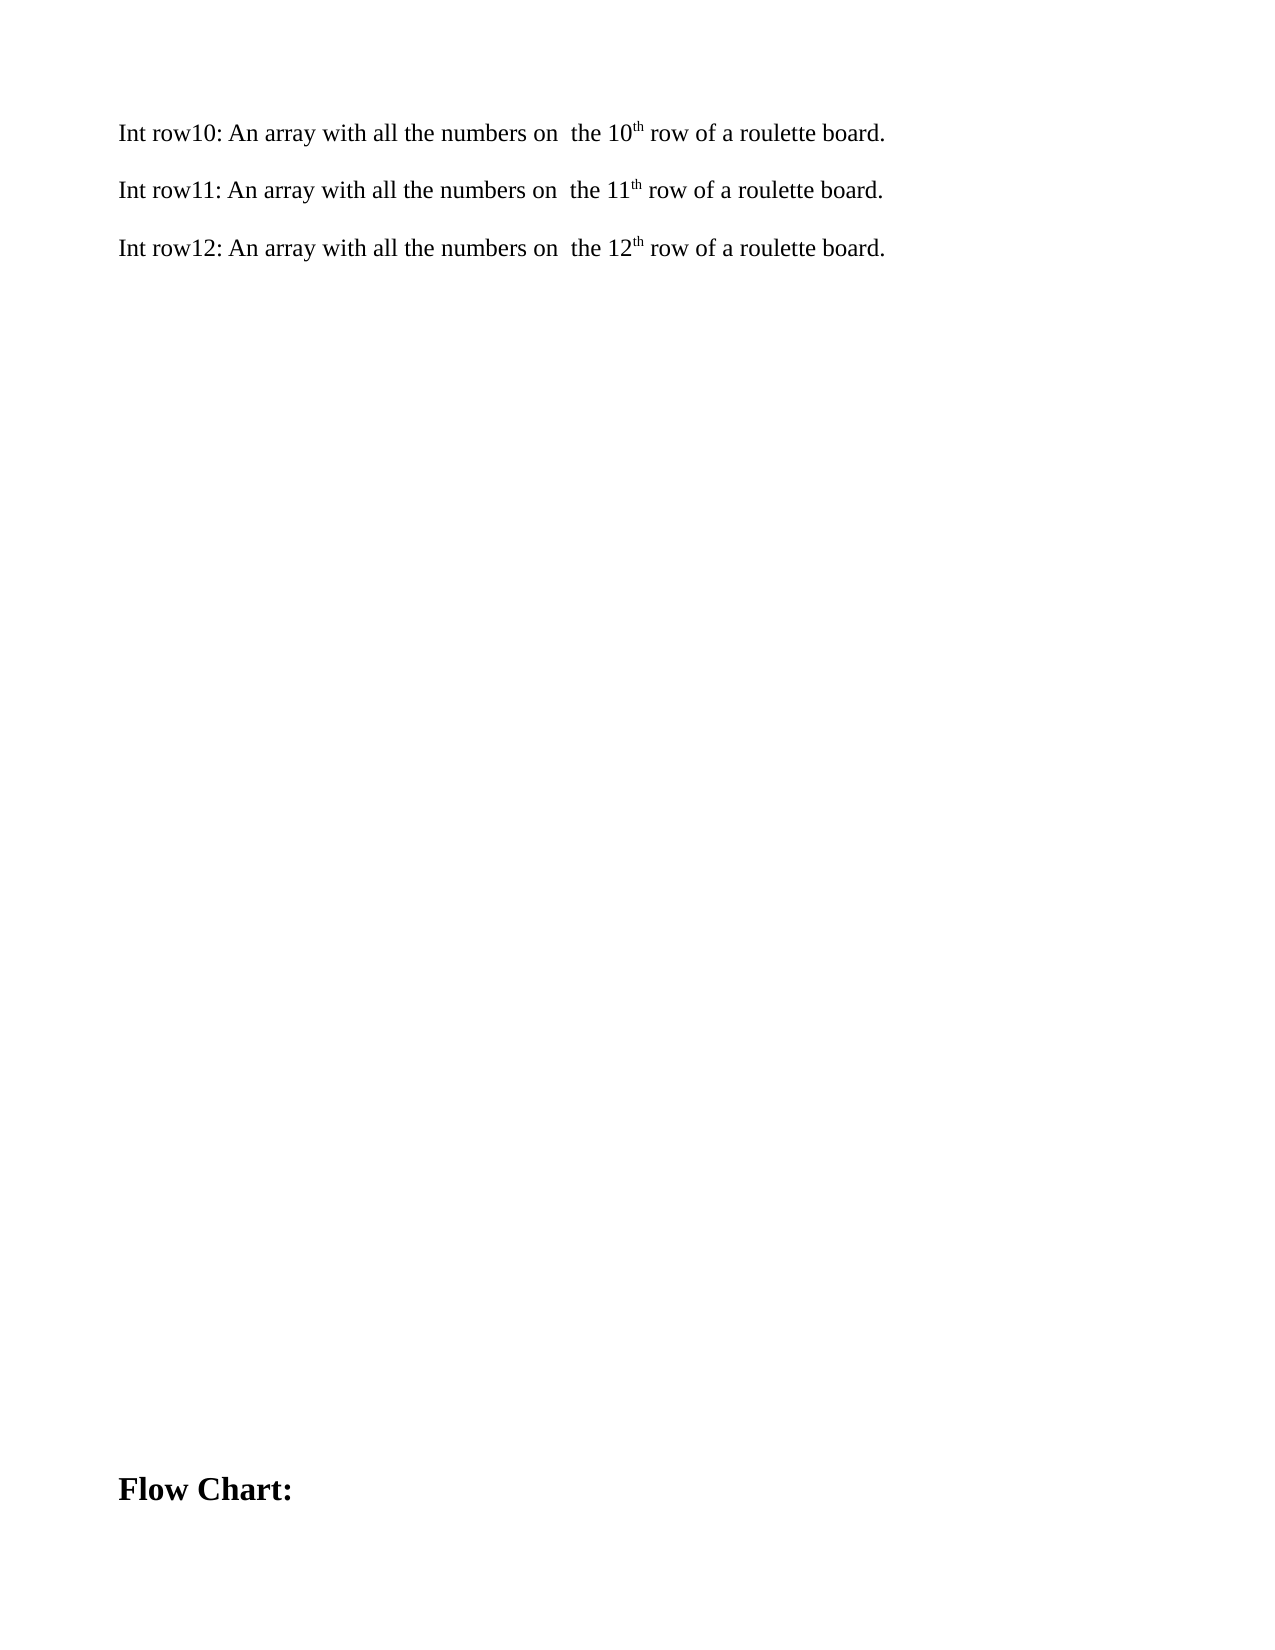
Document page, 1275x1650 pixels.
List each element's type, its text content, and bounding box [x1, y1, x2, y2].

text Int row10: An array with all the numbers on the 10th row of a roulette board. [118, 118, 1157, 147]
text Int row11: An array with all the numbers on the 11th row of a roulette board. [118, 176, 1157, 204]
text Int row12: An array with all the numbers on the 12th row of a roulette board. [118, 233, 1157, 262]
text Flow Chart: [118, 1469, 1157, 1508]
